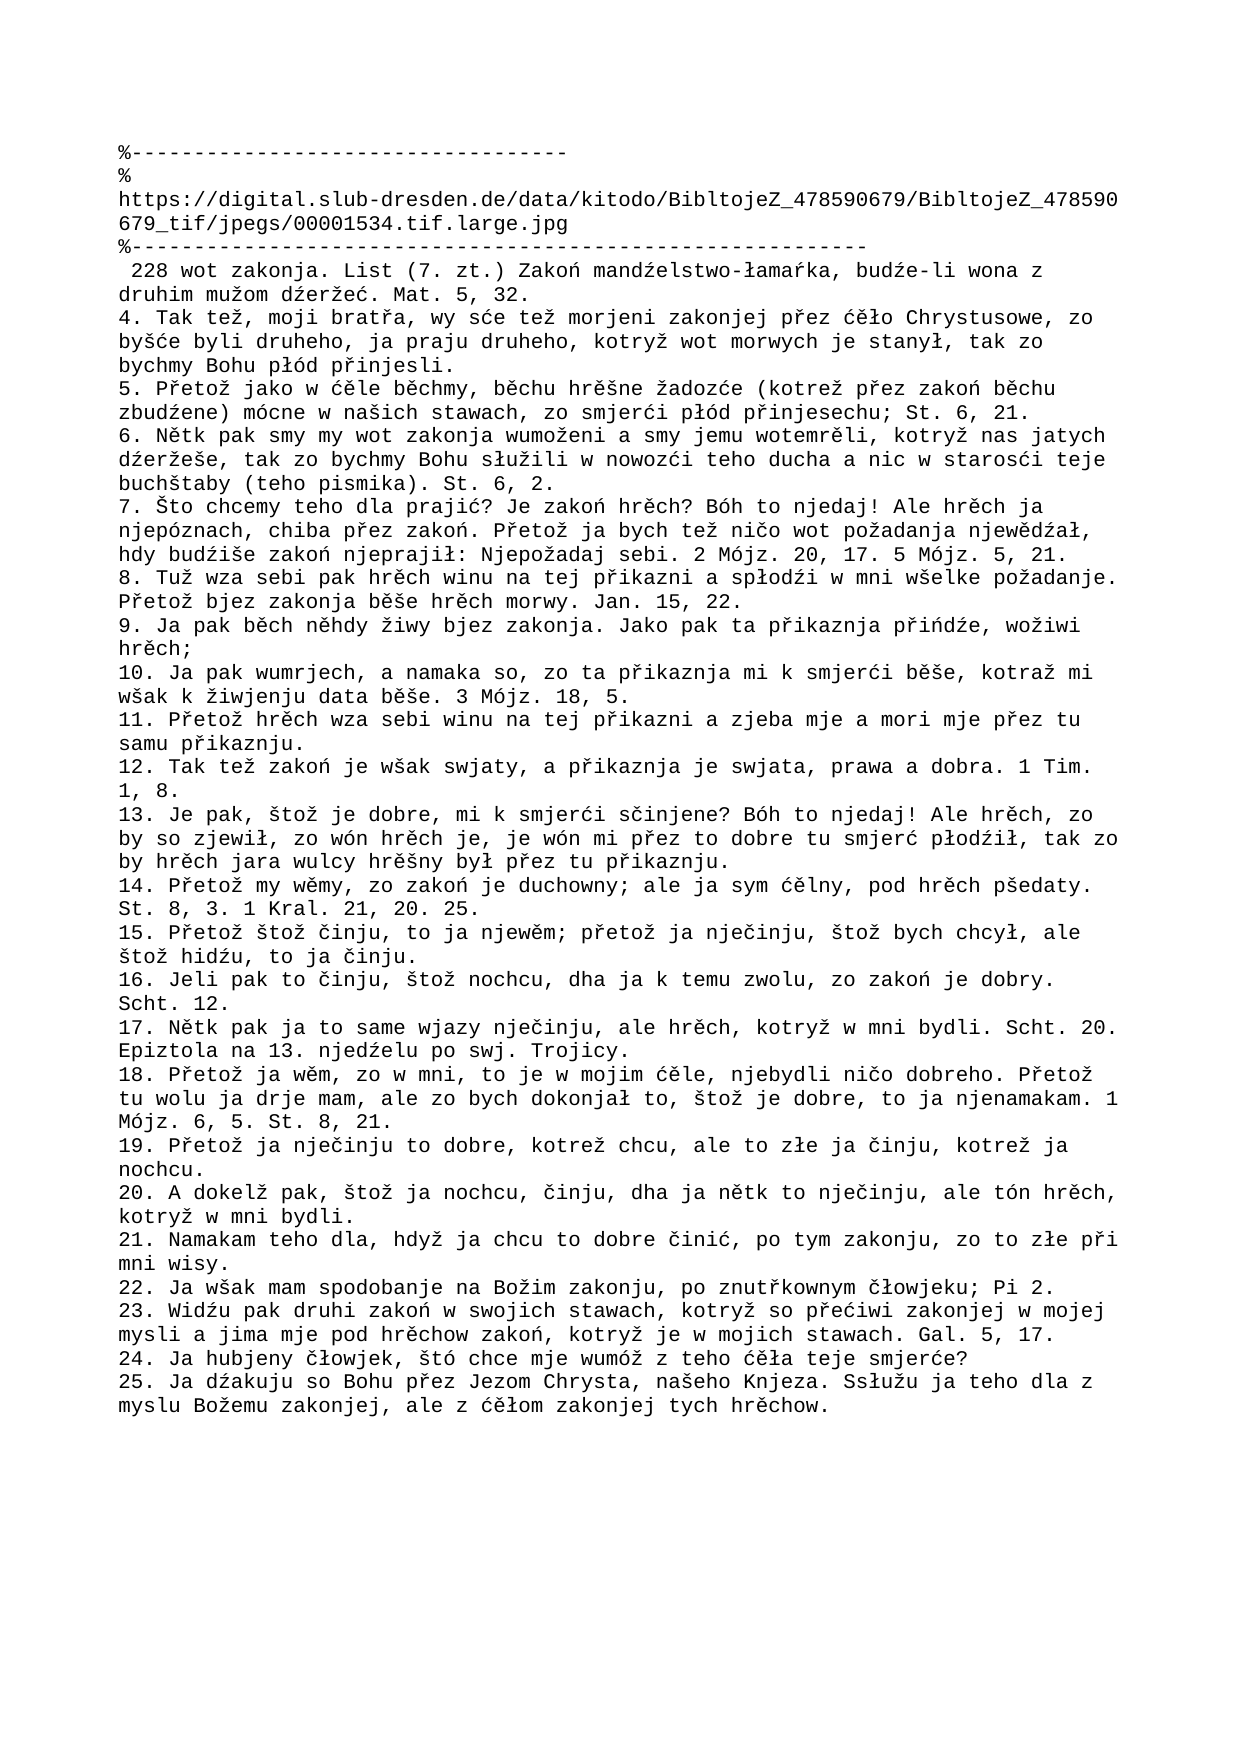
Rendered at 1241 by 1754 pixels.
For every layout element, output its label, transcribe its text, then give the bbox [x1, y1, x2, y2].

text 20. A dokelž pak, štož ja nochcu, činju, dha ja nětk to nječinju, ale tón hrěch, kotryž w mni bydli. [118, 1182, 1122, 1229]
text 6. Nětk pak smy my wot zakonja wumoženi a smy jemu wotemrěli, kotryž nas jatych dźeržeše, tak zo bychmy Bohu słužili w nowozći teho ducha a nic w starosći teje buchštaby (teho pismika). St. 6, 2. [118, 426, 1122, 496]
text 11. Přetož hrěch wza sebi winu na tej přikazni a zjeba mje a mori mje přez tu samu přikaznju. [118, 709, 1122, 757]
text %----------------------------------- [118, 142, 1122, 165]
text 8. Tuž wza sebi pak hrěch winu na tej přikazni a spłodźi w mni wšelke požadanje. Přetož bjez zakonja běše hrěch morwy. Jan. 15, 22. [118, 567, 1122, 615]
text 21. Namakam teho dla, hdyž ja chcu to dobre činić, po tym zakonju, zo to złe při mni wisy. [118, 1229, 1122, 1277]
text 22. Ja wšak mam spodobanje na Božim zakonju, po znutřkownym čłowjeku; Pi 2. [118, 1277, 1122, 1300]
text 4. Tak tež, moji bratřa, wy sće tež morjeni zakonjej přez ćěło Chrystusowe, zo byšće byli druheho, ja praju druheho, kotryž wot morwych je stanył, tak zo bychmy Bohu płód přinjesli. [118, 307, 1122, 378]
text 16. Jeli pak to činju, štož nochcu, dha ja k temu zwolu, zo zakoń je dobry. Scht. 12. [118, 969, 1122, 1017]
text 10. Ja pak wumrjech, a namaka so, zo ta přikaznja mi k smjerći běše, kotraž mi wšak k žiwjenju data běše. 3 Mójz. 18, 5. [118, 662, 1122, 709]
text 23. Widźu pak druhi zakoń w swojich stawach, kotryž so přećiwi zakonjej w mojej mysli a jima mje pod hrěchow zakoń, kotryž je w mojich stawach. Gal. 5, 17. [118, 1300, 1122, 1348]
text 17. Nětk pak ja to same wjazy nječinju, ale hrěch, kotryž w mni bydli. Scht. 20. Epiztola na 13. njedźelu po swj. Trojicy. [118, 1017, 1122, 1064]
text 14. Přetož my wěmy, zo zakoń je duchowny; ale ja sym ćělny, pod hrěch pšedaty. St. 8, 3. 1 Kral. 21, 20. 25. [118, 875, 1122, 922]
text 15. Přetož štož činju, to ja njewěm; přetož ja nječinju, štož bych chcył, ale štož hidźu, to ja činju. [118, 922, 1122, 969]
text 5. Přetož jako w ćěle běchmy, běchu hrěšne žadozće (kotrež přez zakoń běchu zbudźene) mócne w našich stawach, zo smjerći płód přinjesechu; St. 6, 21. [118, 378, 1122, 426]
text 9. Ja pak běch něhdy žiwy bjez zakonja. Jako pak ta přikaznja přińdźe, wožiwi hrěch; [118, 615, 1122, 662]
text % https://digital.slub-dresden.de/data/kitodo/BibltojeZ_478590679/BibltojeZ_478590679_tif/jpegs/00001534.tif.large.jpg [118, 165, 1122, 236]
text %----------------------------------------------------------- [118, 236, 1122, 260]
text 12. Tak tež zakoń je wšak swjaty, a přikaznja je swjata, prawa a dobra. 1 Tim. 1, 8. [118, 757, 1122, 804]
text 7. Što chcemy teho dla prajić? Je zakoń hrěch? Bóh to njedaj! Ale hrěch ja njepóznach, chiba přez zakoń. Přetož ja bych tež ničo wot požadanja njewědźał, hdy budźiše zakoń njeprajił: Njepožadaj sebi. 2 Mójz. 20, 17. 5 Mójz. 5, 21. [118, 496, 1122, 567]
text 18. Přetož ja wěm, zo w mni, to je w mojim ćěle, njebydli ničo dobreho. Přetož tu wolu ja drje mam, ale zo bych dokonjał to, štož je dobre, to ja njenamakam. 1 Mójz. 6, 5. St. 8, 21. [118, 1064, 1122, 1135]
text 25. Ja dźakuju so Bohu přez Jezom Chrysta, našeho Knjeza. Ssłužu ja teho dla z myslu Božemu zakonjej, ale z ćěłom zakonjej tych hrěchow. [118, 1371, 1122, 1419]
text 19. Přetož ja nječinju to dobre, kotrež chcu, ale to złe ja činju, kotrež ja nochcu. [118, 1135, 1122, 1182]
text 24. Ja hubjeny čłowjek, štó chce mje wumóž z teho ćěła teje smjerće? [118, 1348, 1122, 1371]
text 228 wot zakonja. List (7. zt.) Zakoń mandźelstwo-łamaŕka, budźe-li wona z druhim mužom dźeržeć. Mat. 5, 32. [118, 260, 1122, 307]
text 13. Je pak, štož je dobre, mi k smjerći sčinjene? Bóh to njedaj! Ale hrěch, zo by so zjewił, zo wón hrěch je, je wón mi přez to dobre tu smjerć płodźił, tak zo by hrěch jara wulcy hrěšny był přez tu přikaznju. [118, 804, 1122, 875]
